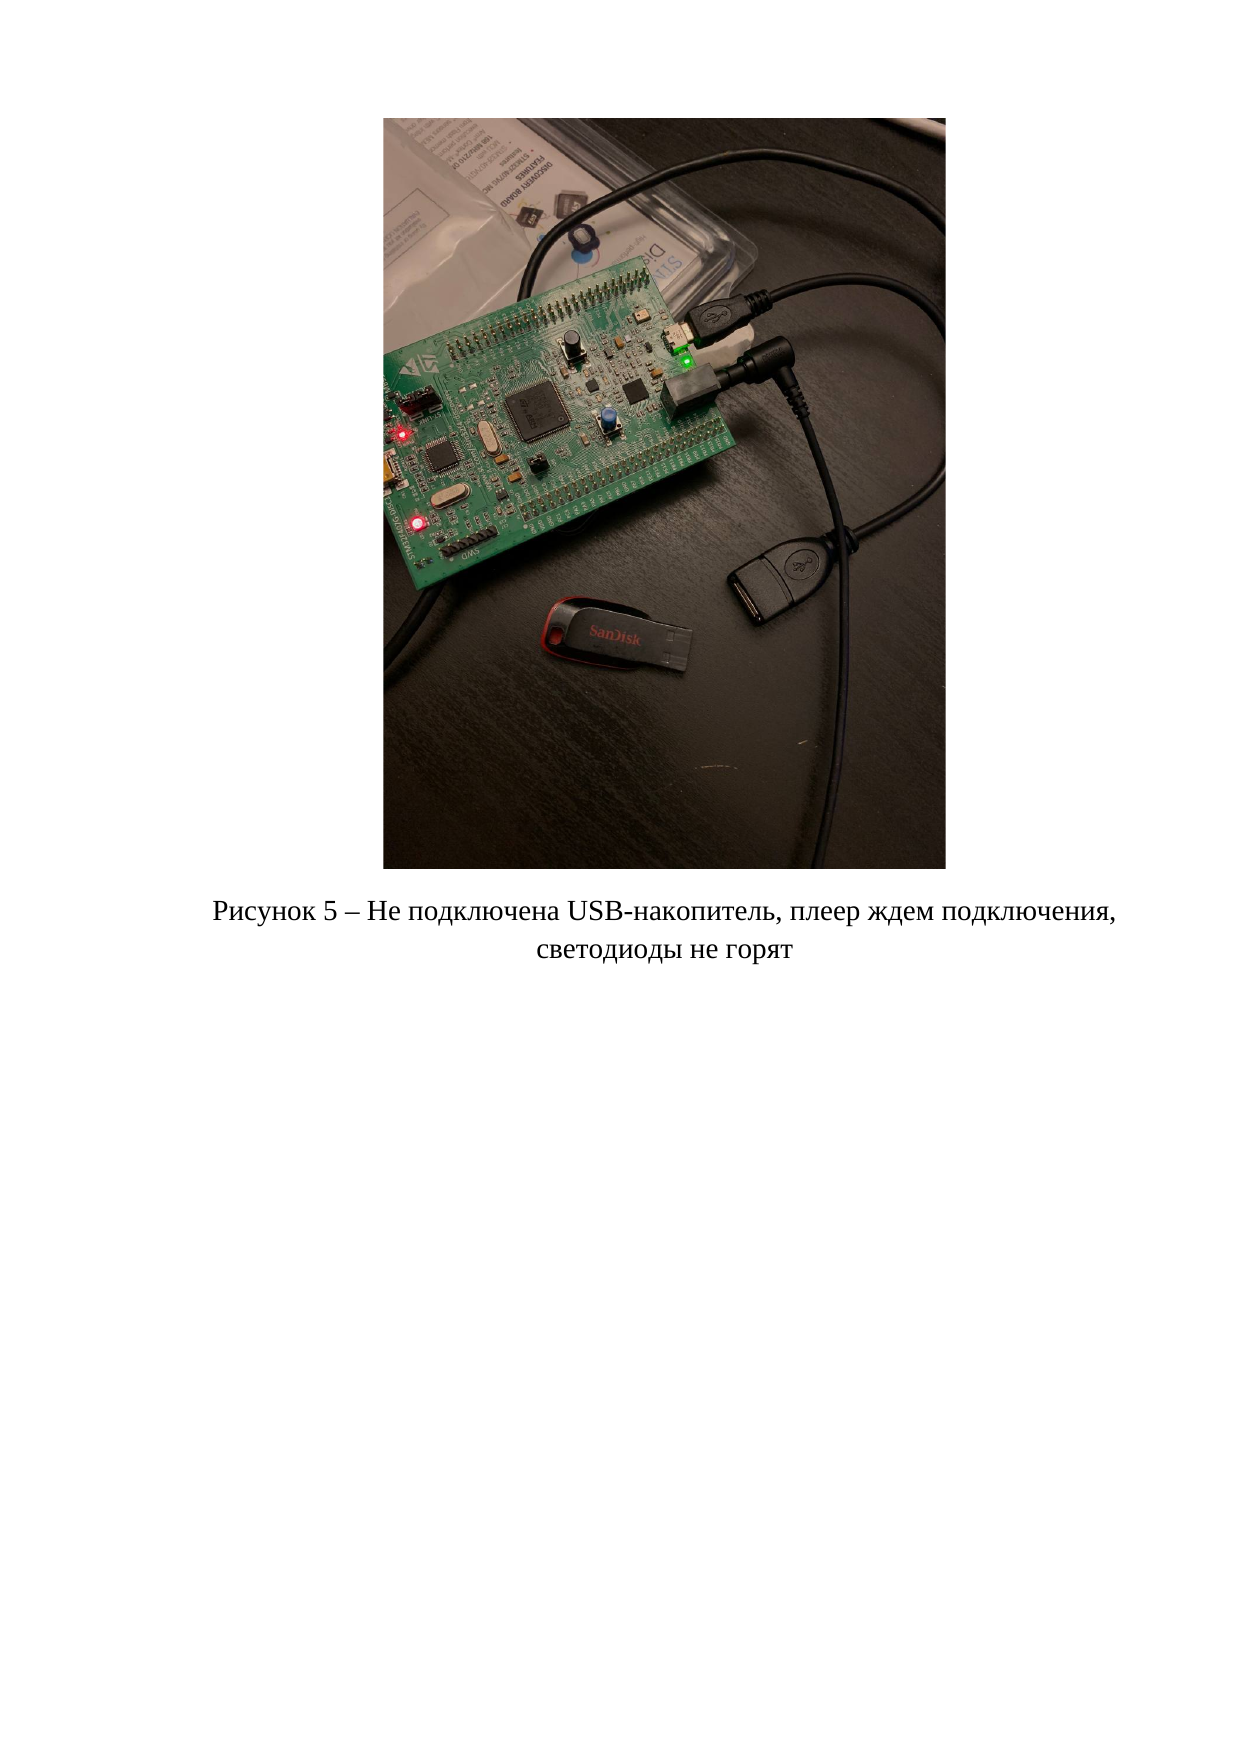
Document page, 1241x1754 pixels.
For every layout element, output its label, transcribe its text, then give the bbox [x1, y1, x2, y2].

text Рисунок 5 – Не подключена USB-накопитель, плеер ждем подключения, светодиоды не горят [177, 893, 1152, 965]
picture [383, 118, 946, 869]
